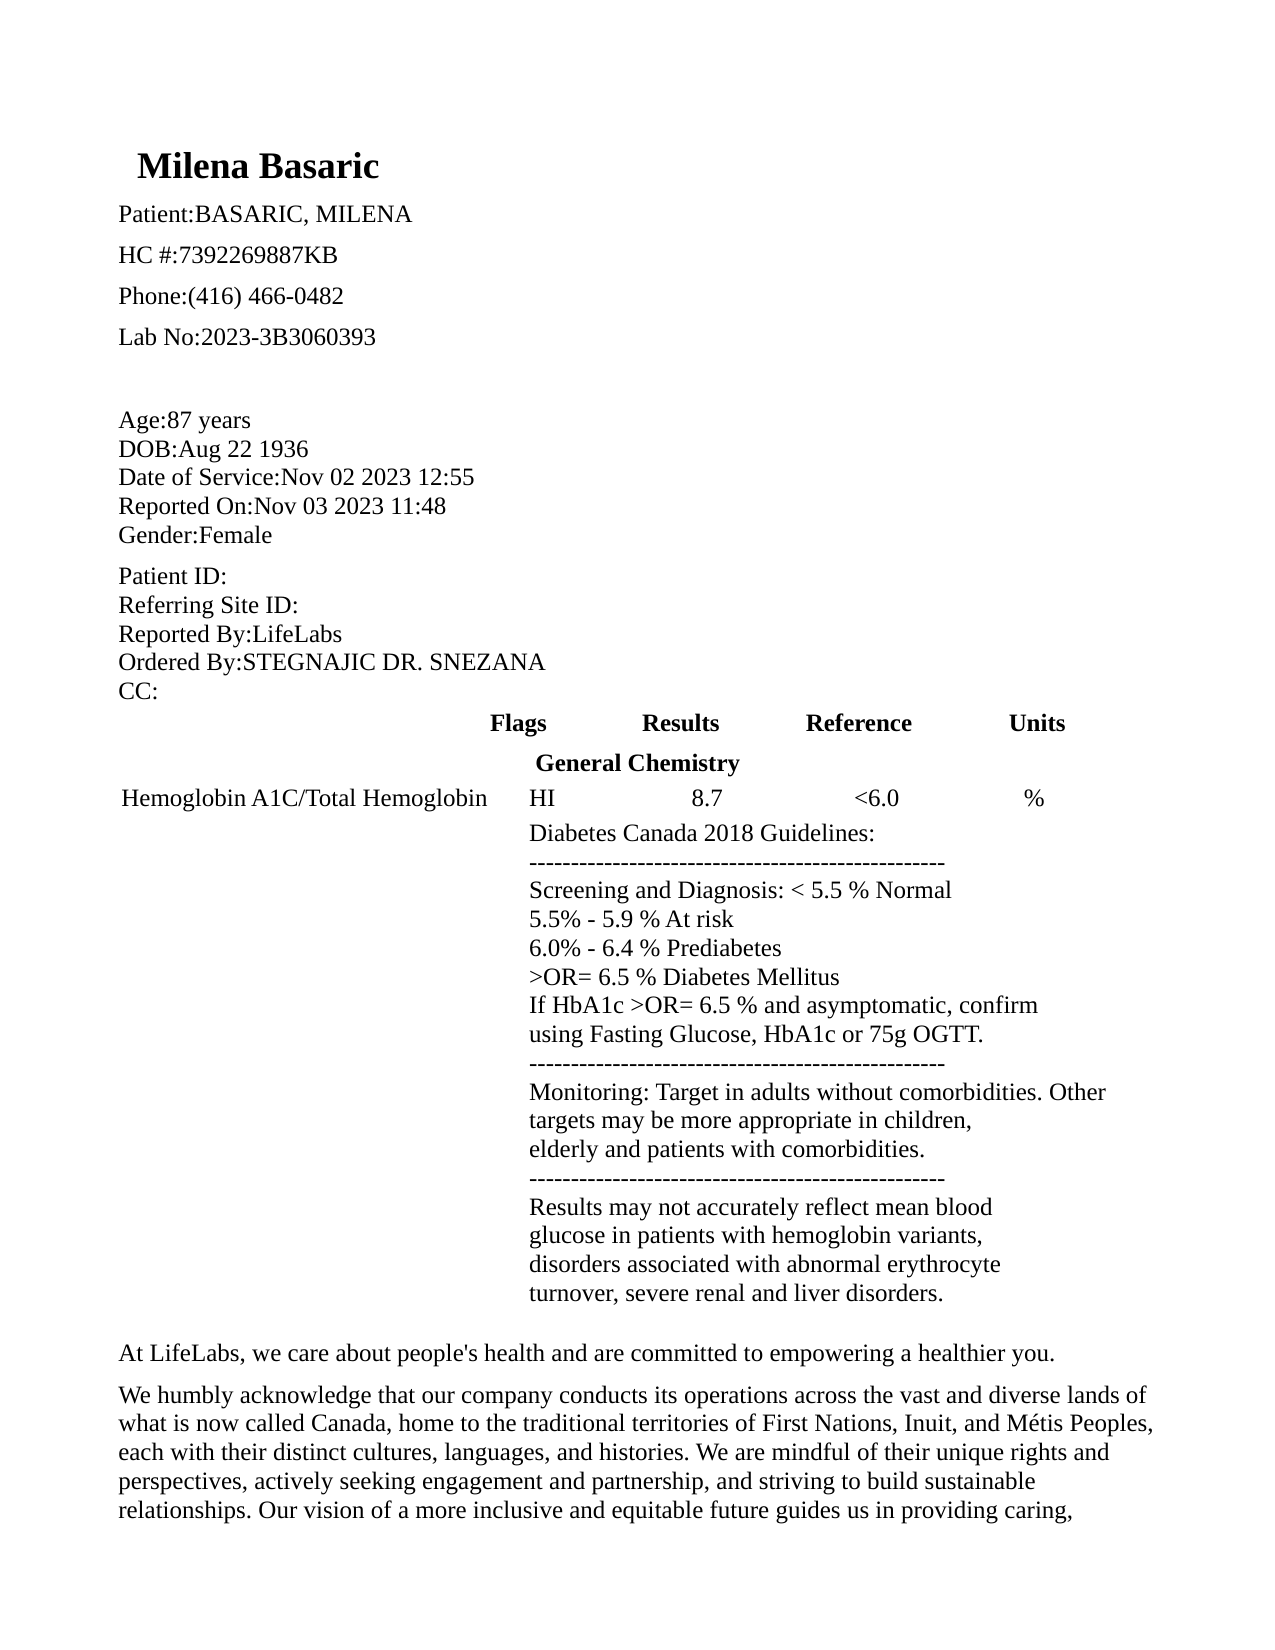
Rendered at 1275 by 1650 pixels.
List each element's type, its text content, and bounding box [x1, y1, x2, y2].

table_cell Hemoglobin A1C/Total Hemoglobin [118, 780, 526, 815]
table_cell <6.0 [851, 780, 1021, 815]
text Phone:(416) 466-0482 [118, 281, 1157, 310]
text We humbly acknowledge that our company conducts its operations across the vast and diverse lands of what is now called Canada, home to the traditional territories of First Nations, Inuit, and Métis Peoples, each with their distinct cultures, languages, and histories. We are mindful of their unique rights and perspectives, actively seeking engagement and partnership, and striving to build sustainable relationships. Our vision of a more inclusive and equitable future guides us in providing caring, [118, 1380, 1157, 1523]
text Gender:Female [118, 520, 1157, 549]
table_header [118, 705, 437, 740]
text Reported By:LifeLabs [118, 619, 1157, 647]
subtitle Milena Basaric [118, 143, 1157, 186]
text At LifeLabs, we care about people's health and are committed to empowering a healthier you. [118, 1338, 1157, 1367]
table_cell Diabetes Canada 2018 Guidelines: -------------------------------------------------- Screening and Diagnosis: < 5.5 % Normal 5.5% - 5.9 % At risk 6.0% - 6.4 % Prediabetes >OR= 6.5 % Diabetes Mellitus If HbA1c >OR= 6.5 % and asymptomatic, confirm using Fasting Glucose, HbA1c or 75g OGTT. -------------------------------------------------- Monitoring: Target in adults without comorbidities. Other targets may be more appropriate in children, elderly and patients with comorbidities. -------------------------------------------------- Results may not accurately reflect mean blood glucose in patients with hemoglobin variants, disorders associated with abnormal erythrocyte turnover, severe renal and liver disorders. [526, 815, 1157, 1310]
text DOB:Aug 22 1936 [118, 434, 1157, 462]
text Referring Site ID: [118, 590, 1157, 619]
table_cell % [1021, 780, 1157, 815]
table_header Results [599, 705, 762, 740]
table_header Flags [437, 705, 599, 740]
table_cell [118, 815, 526, 1310]
table_header General Chemistry [118, 745, 1157, 780]
text Patient ID: [118, 561, 1157, 590]
table_header Units [956, 705, 1118, 740]
text Ordered By:STEGNAJIC DR. SNEZANA [118, 647, 1157, 676]
text Lab No:2023-3B3060393 [118, 322, 1157, 351]
text Age:87 years [118, 405, 1157, 434]
text HC #:7392269887KB [118, 240, 1157, 269]
text Patient:BASARIC, MILENA [118, 199, 1157, 227]
table_header Reference [762, 705, 956, 740]
text Date of Service:Nov 02 2023 12:55 [118, 462, 1157, 491]
table_cell HI [526, 780, 688, 815]
text CC: [118, 676, 1157, 705]
text Reported On:Nov 03 2023 11:48 [118, 491, 1157, 520]
table_cell 8.7 [688, 780, 851, 815]
